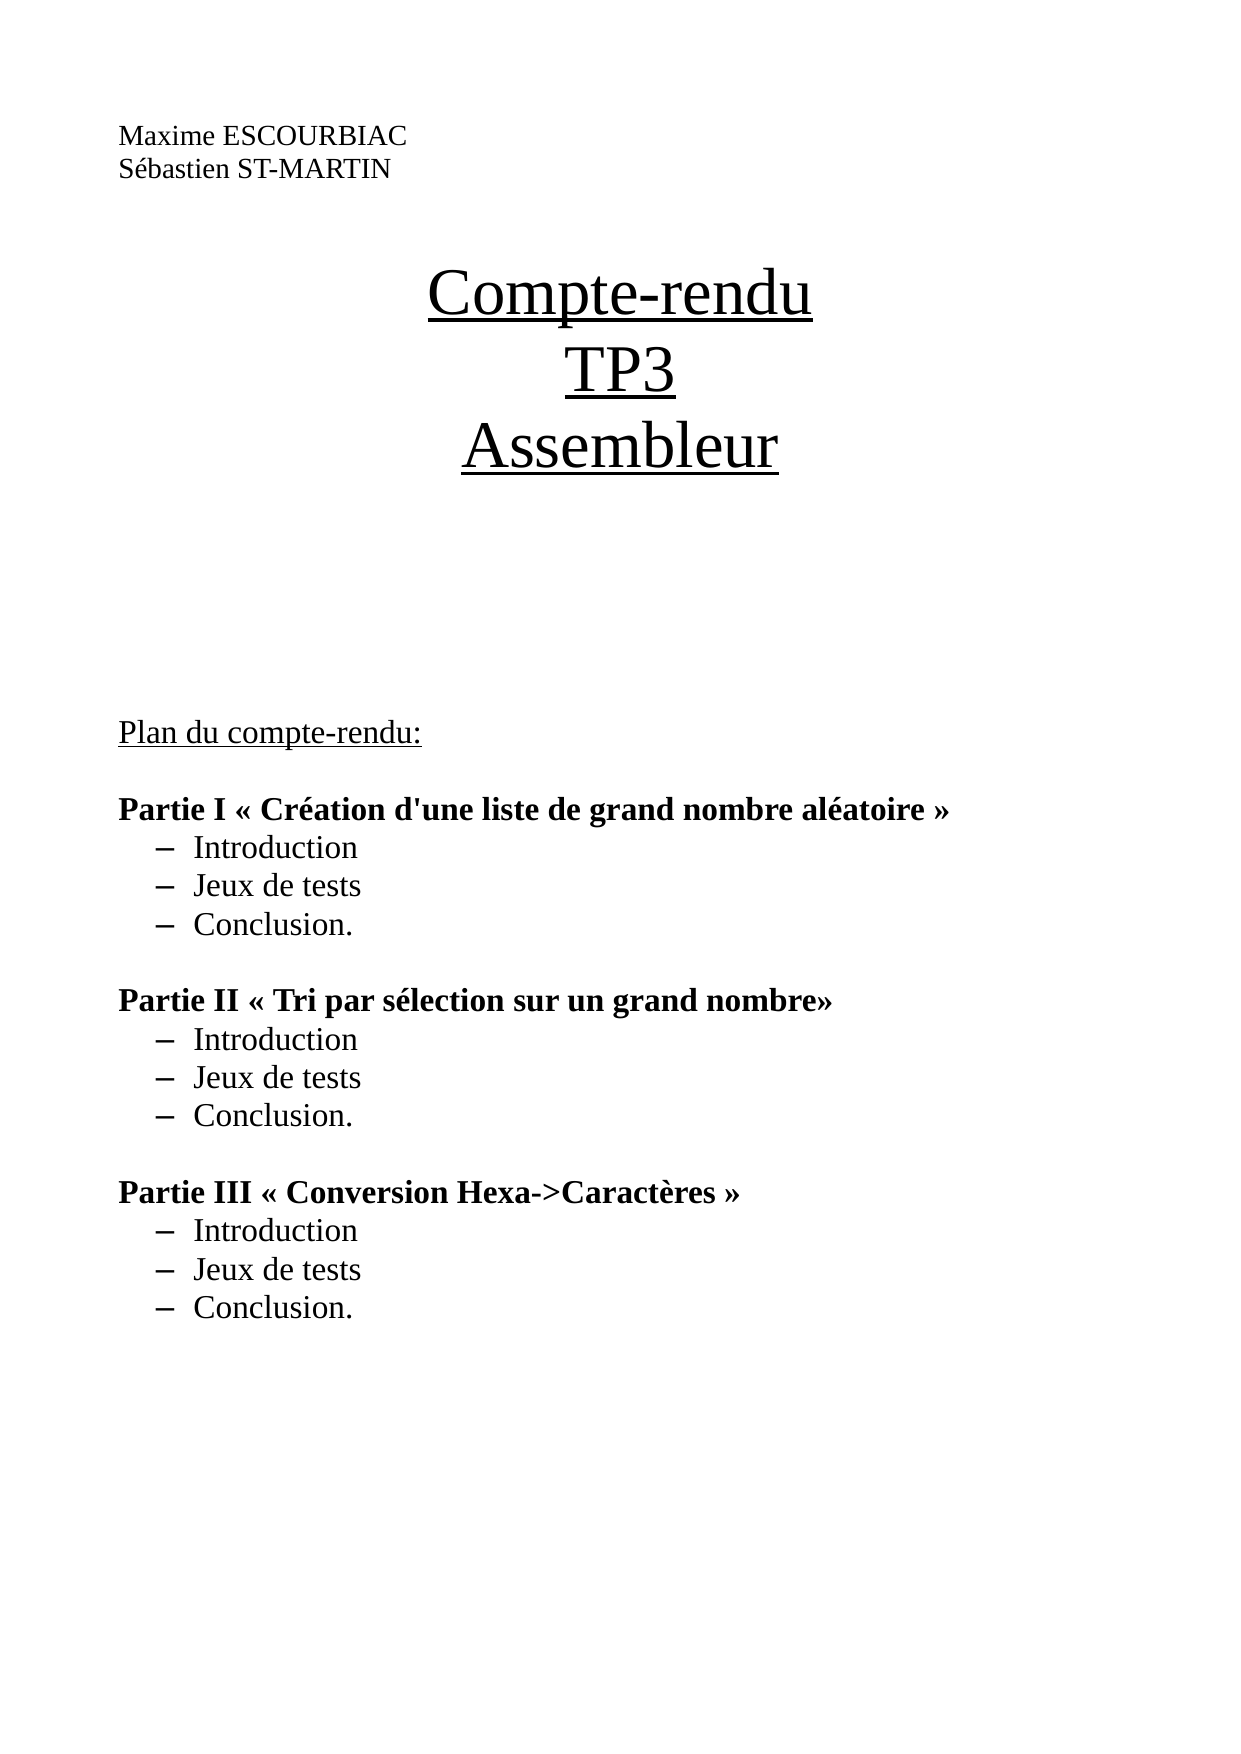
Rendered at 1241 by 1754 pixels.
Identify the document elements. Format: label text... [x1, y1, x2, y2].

list Jeux de tests [156, 866, 1122, 904]
text Plan du compte-rendu: [118, 712, 1122, 751]
text Sébastien ST-MARTIN [118, 152, 1122, 185]
list Introduction [156, 827, 1122, 866]
text Partie I « Création d'une liste de grand nombre aléatoire » [118, 789, 1122, 827]
text Maxime ESCOURBIAC [118, 118, 1122, 152]
text TP3 [118, 329, 1122, 406]
list Conclusion. [156, 1096, 1122, 1134]
text Assembleur [118, 406, 1122, 482]
text Partie II « Tri par sélection sur un grand nombre» [118, 981, 1122, 1019]
list Jeux de tests [156, 1249, 1122, 1287]
text Compte-rendu [118, 252, 1122, 329]
list Introduction [156, 1019, 1122, 1057]
list Introduction [156, 1211, 1122, 1249]
text Partie III « Conversion Hexa->Caractères » [118, 1172, 1122, 1211]
list Conclusion. [156, 1287, 1122, 1326]
list Conclusion. [156, 904, 1122, 942]
list Jeux de tests [156, 1057, 1122, 1096]
